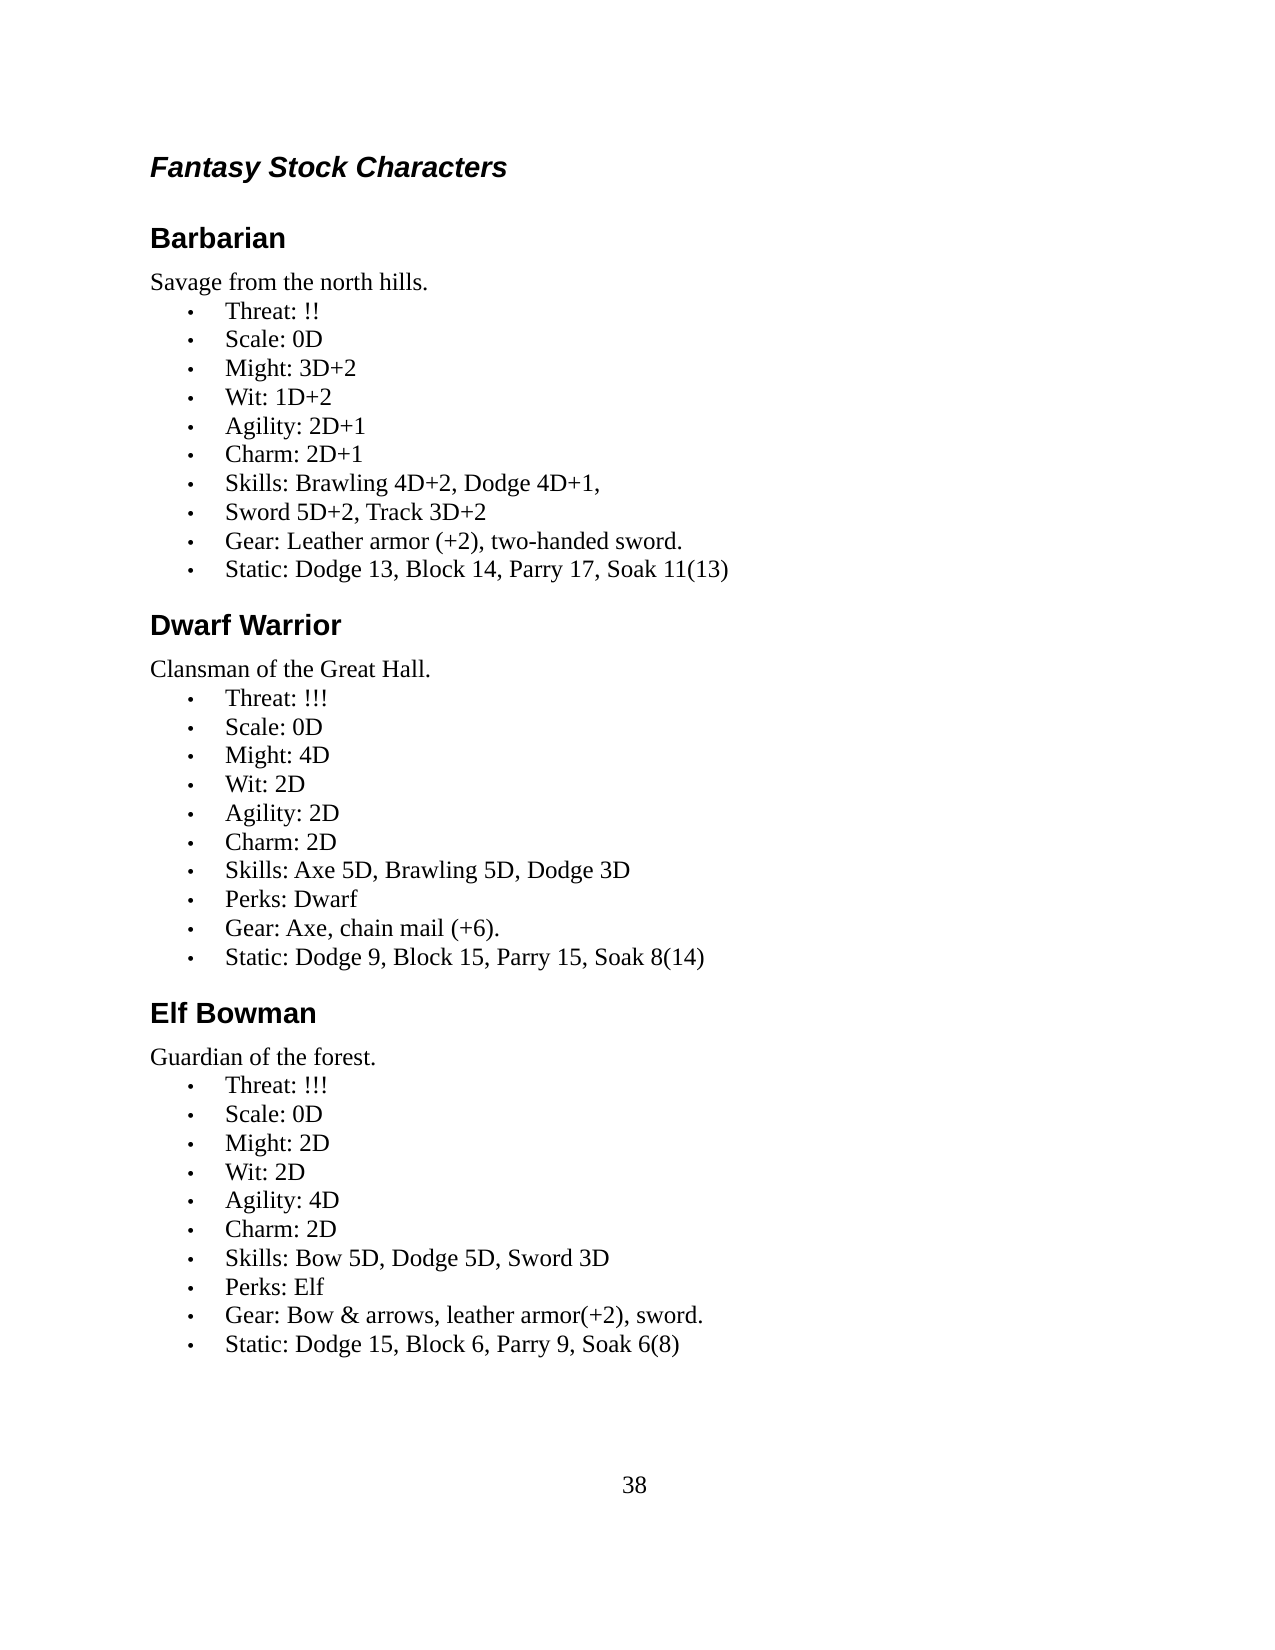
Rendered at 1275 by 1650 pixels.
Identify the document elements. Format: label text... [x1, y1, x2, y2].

list Perks: Elf [187, 1272, 1125, 1300]
subtitle Dwarf Warrior [150, 608, 1125, 642]
list Wit: 1D+2 [187, 382, 1125, 411]
list Skills: Axe 5D, Brawling 5D, Dodge 3D [187, 856, 1125, 884]
list Threat: !!! [187, 1070, 1125, 1099]
list Scale: 0D [187, 1099, 1125, 1128]
list Threat: !! [187, 296, 1125, 324]
list Static: Dodge 15, Block 6, Parry 9, Soak 6(8) [187, 1329, 1125, 1358]
list Scale: 0D [187, 324, 1125, 353]
list Might: 2D [187, 1128, 1125, 1157]
list Agility: 2D [187, 798, 1125, 827]
text Clansman of the Great Hall. [150, 654, 1125, 683]
text Savage from the north hills. [150, 267, 1125, 296]
list Scale: 0D [187, 712, 1125, 741]
list Gear: Bow & arrows, leather armor(+2), sword. [187, 1300, 1125, 1329]
list Perks: Dwarf [187, 884, 1125, 913]
list Skills: Bow 5D, Dodge 5D, Sword 3D [187, 1243, 1125, 1272]
subtitle Barbarian [150, 221, 1125, 254]
list Static: Dodge 13, Block 14, Parry 17, Soak 11(13) [187, 554, 1125, 583]
list Charm: 2D [187, 1214, 1125, 1243]
list Might: 4D [187, 741, 1125, 769]
list Threat: !!! [187, 683, 1125, 712]
subtitle Elf Bowman [150, 996, 1125, 1029]
text Guardian of the forest. [150, 1042, 1125, 1070]
subtitle Fantasy Stock Characters [150, 150, 1125, 183]
list Charm: 2D+1 [187, 439, 1125, 468]
list Skills: Brawling 4D+2, Dodge 4D+1, [187, 468, 1125, 497]
list Wit: 2D [187, 1157, 1125, 1185]
list Gear: Leather armor (+2), two-handed sword. [187, 526, 1125, 554]
list Gear: Axe, chain mail (+6). [187, 913, 1125, 942]
list Static: Dodge 9, Block 15, Parry 15, Soak 8(14) [187, 942, 1125, 971]
list Agility: 4D [187, 1185, 1125, 1214]
list Might: 3D+2 [187, 353, 1125, 382]
list Charm: 2D [187, 827, 1125, 856]
list Wit: 2D [187, 769, 1125, 798]
list Agility: 2D+1 [187, 411, 1125, 439]
list Sword 5D+2, Track 3D+2 [187, 497, 1125, 526]
